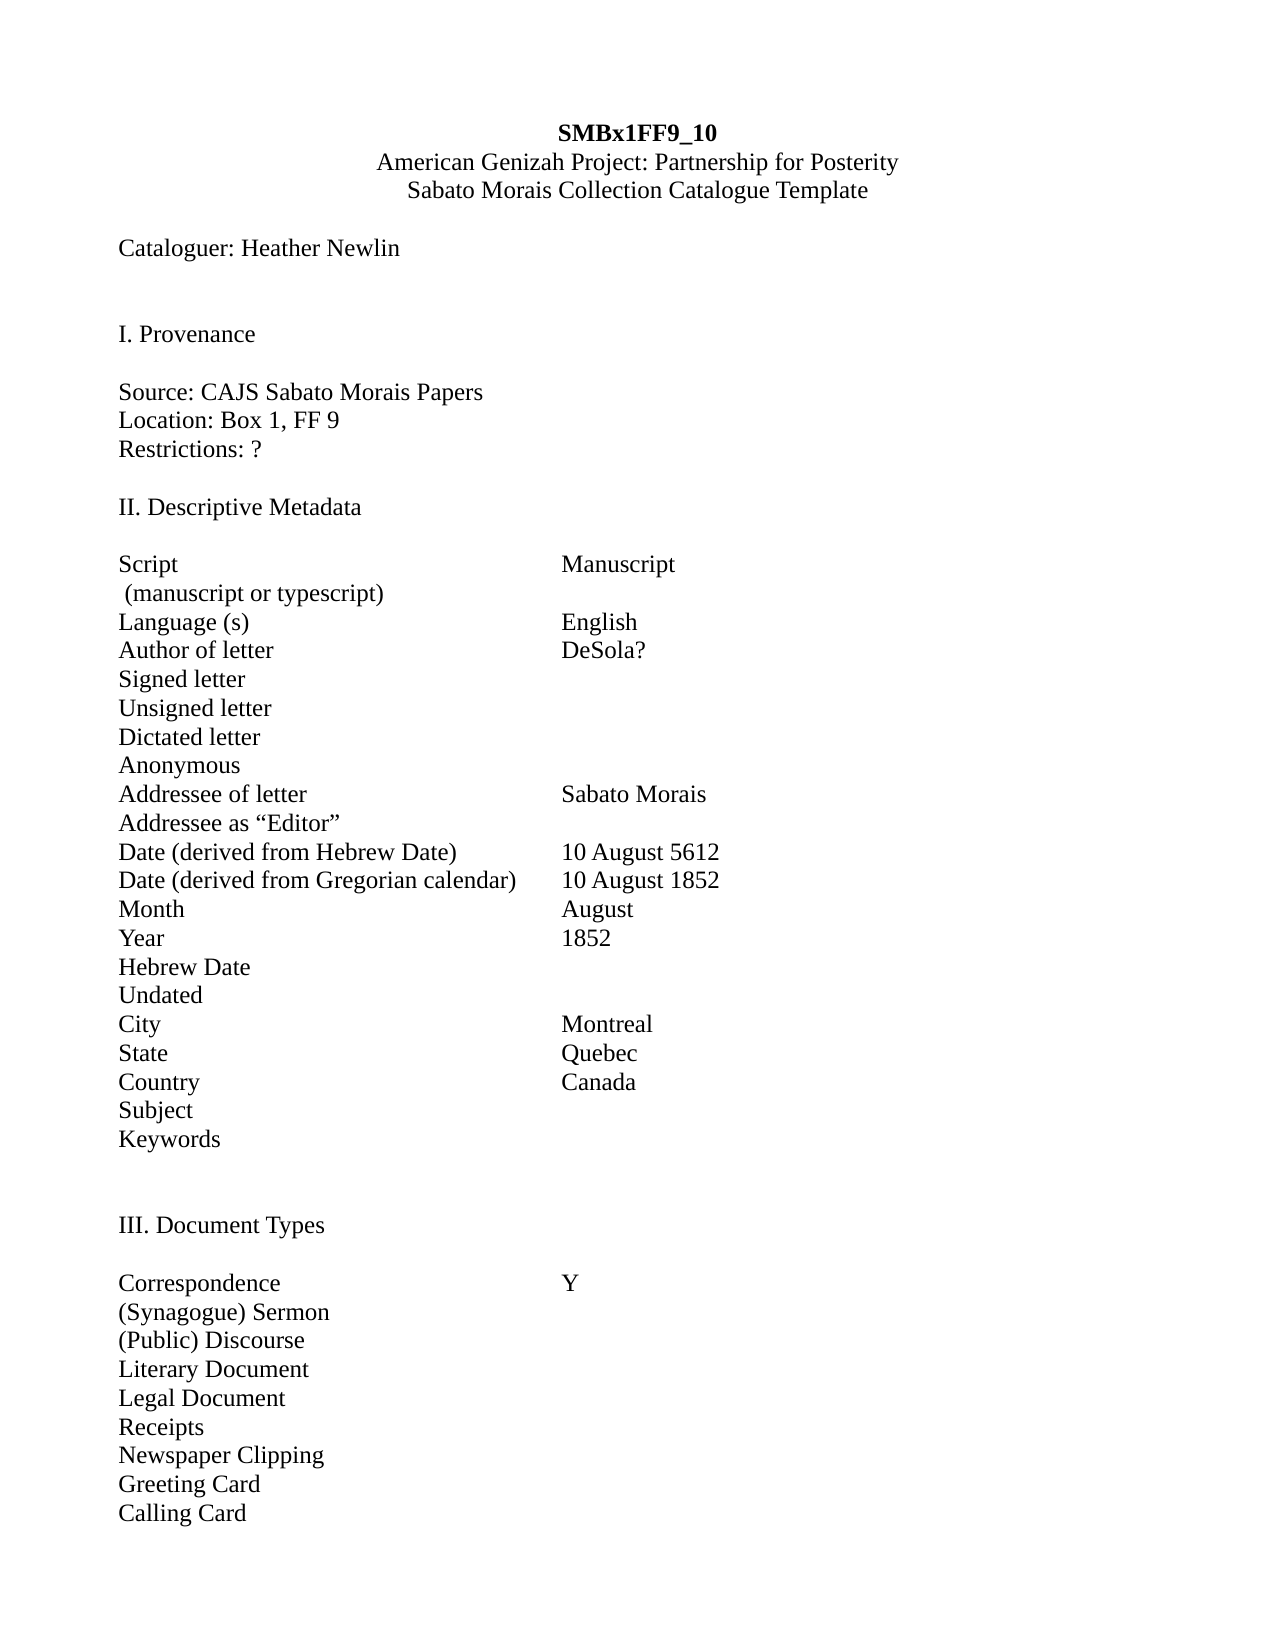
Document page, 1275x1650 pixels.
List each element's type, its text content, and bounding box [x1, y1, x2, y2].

text I. Provenance [118, 319, 1157, 348]
text Greeting Card [118, 1469, 1157, 1498]
text Subject [118, 1096, 1157, 1124]
text III. Document Types [118, 1211, 1157, 1239]
text City Montreal [118, 1009, 1157, 1038]
text Date (derived from Hebrew Date) 10 August 5612 [118, 837, 1157, 866]
text Cataloguer: Heather Newlin [118, 233, 1157, 262]
text State Quebec [118, 1038, 1157, 1067]
text Language (s) English [118, 607, 1157, 636]
text Addressee as “Editor” [118, 808, 1157, 837]
text Signed letter [118, 664, 1157, 693]
text Undated [118, 981, 1157, 1009]
text Legal Document [118, 1383, 1157, 1412]
text II. Descriptive Metadata [118, 492, 1157, 521]
text (Synagogue) Sermon [118, 1297, 1157, 1326]
text Dictated letter [118, 722, 1157, 751]
text (Public) Discourse [118, 1326, 1157, 1354]
text Script Manuscript [118, 549, 1157, 578]
text Correspondence Y [118, 1268, 1157, 1297]
text Country Canada [118, 1067, 1157, 1096]
text Literary Document [118, 1354, 1157, 1383]
text Restrictions: ? [118, 434, 1157, 463]
text Unsigned letter [118, 693, 1157, 722]
text SMBx1FF9_10 [118, 118, 1157, 147]
text Keywords [118, 1124, 1157, 1153]
text Calling Card [118, 1498, 1157, 1527]
text Date (derived from Gregorian calendar) 10 August 1852 [118, 866, 1157, 894]
text Author of letter DeSola? [118, 636, 1157, 664]
text Location: Box 1, FF 9 [118, 406, 1157, 434]
text Receipts [118, 1412, 1157, 1441]
text Anonymous [118, 751, 1157, 779]
text Sabato Morais Collection Catalogue Template [118, 176, 1157, 204]
text Year 1852 [118, 923, 1157, 952]
text (manuscript or typescript) [118, 578, 1157, 607]
text Hebrew Date [118, 952, 1157, 981]
text Newspaper Clipping [118, 1441, 1157, 1469]
text Source: CAJS Sabato Morais Papers [118, 377, 1157, 406]
text American Genizah Project: Partnership for Posterity [118, 147, 1157, 176]
text Month August [118, 894, 1157, 923]
text Addressee of letter Sabato Morais [118, 779, 1157, 808]
